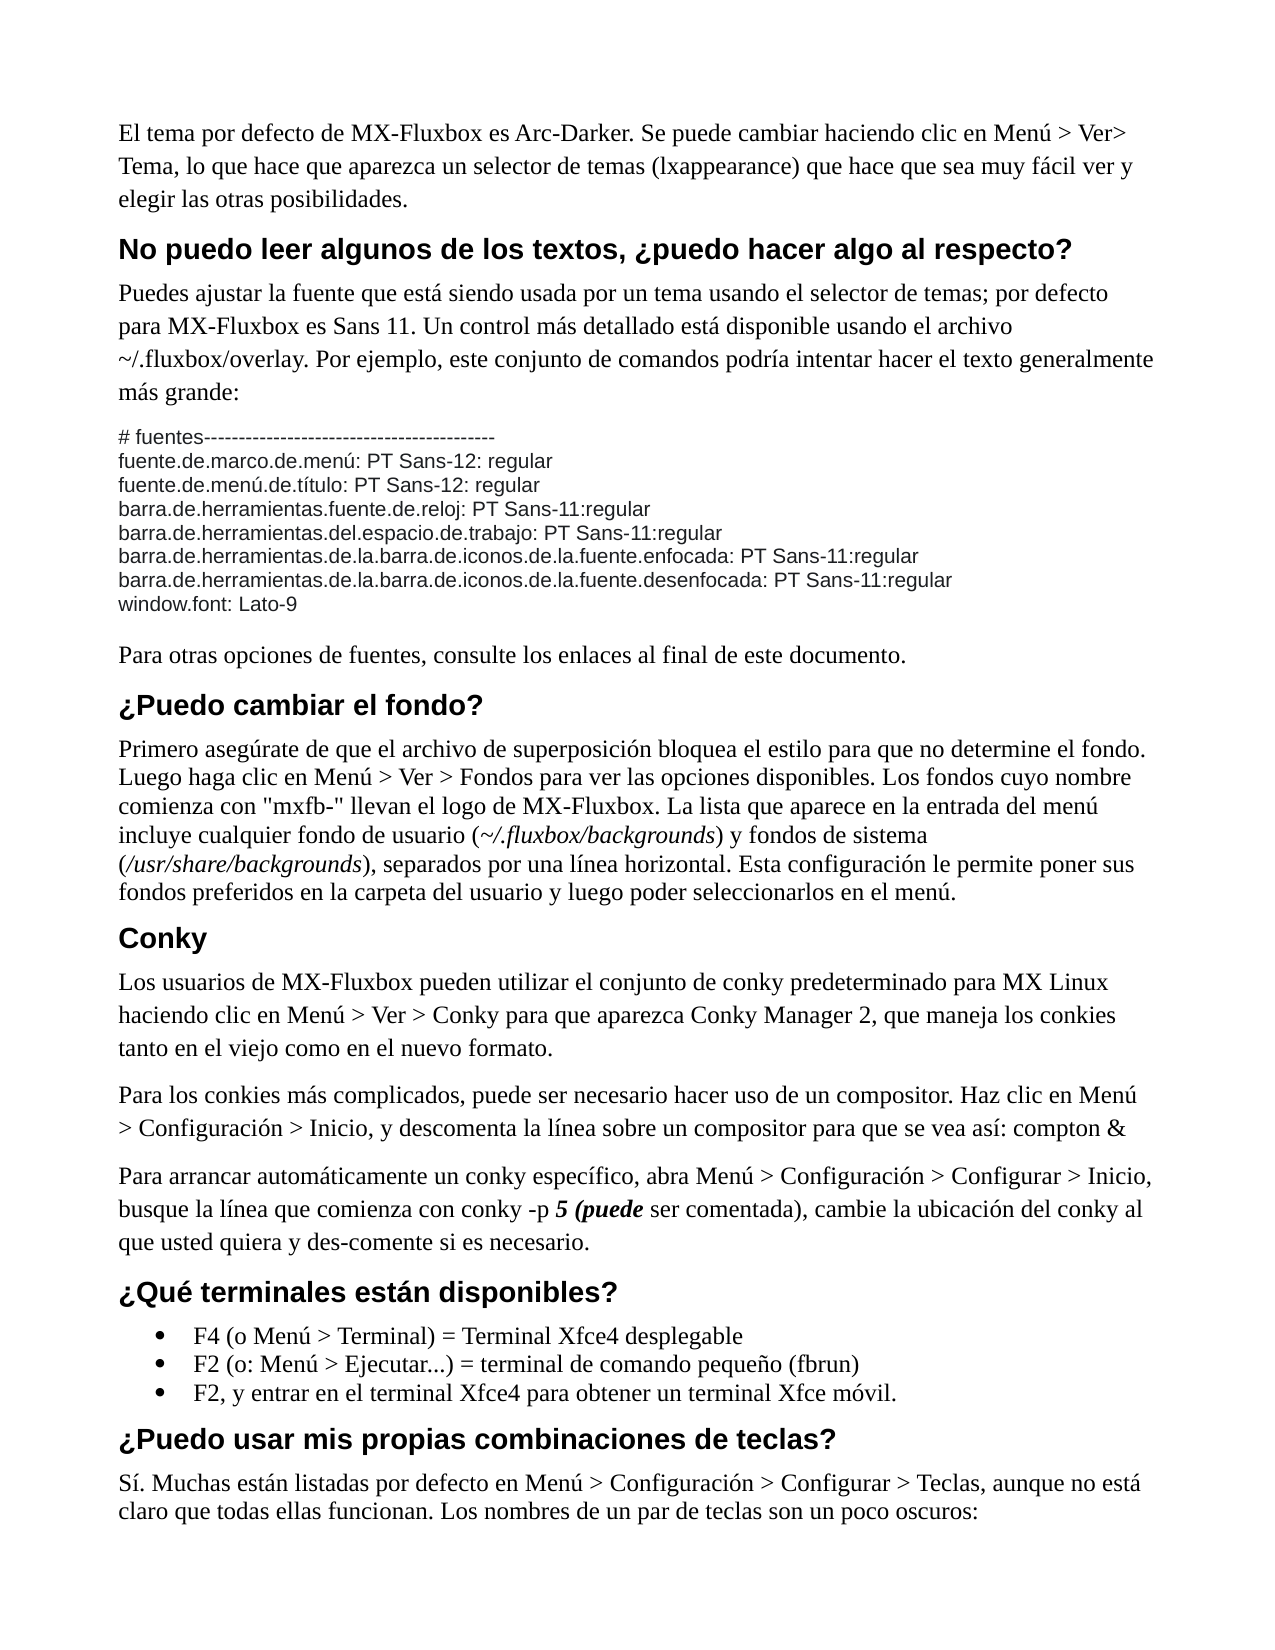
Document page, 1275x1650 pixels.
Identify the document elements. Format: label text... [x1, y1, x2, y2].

list F4 (o Menú > Terminal) = Terminal Xfce4 desplegable [156, 1321, 1157, 1349]
subtitle ¿Qué terminales están disponibles? [118, 1275, 1157, 1308]
text Primero asegúrate de que el archivo de superposición bloquea el estilo para que no determine el fondo. Luego haga clic en Menú > Ver > Fondos para ver las opciones disponibles. Los fondos cuyo nombre comienza con "mxfb-" llevan el logo de MX-Fluxbox. La lista que aparece en la entrada del menú incluye cualquier fondo de usuario (~/.fluxbox/backgrounds) y fondos de sistema (/usr/share/backgrounds), separados por una línea horizontal. Esta configuración le permite poner sus fondos preferidos en la carpeta del usuario y luego poder seleccionarlos en el menú. [118, 734, 1157, 906]
subtitle No puedo leer algunos de los textos, ¿puedo hacer algo al respecto? [118, 232, 1157, 265]
subtitle Conky [118, 921, 1157, 954]
subtitle ¿Puedo usar mis propias combinaciones de teclas? [118, 1422, 1157, 1455]
list F2, y entrar en el terminal Xfce4 para obtener un terminal Xfce móvil. [156, 1378, 1157, 1407]
text Sí. Muchas están listadas por defecto en Menú > Configuración > Configurar > Teclas, aunque no está claro que todas ellas funcionan. Los nombres de un par de teclas son un poco oscuros: [118, 1468, 1157, 1525]
list F2 (o: Menú > Ejecutar...) = terminal de comando pequeño (fbrun) [156, 1349, 1157, 1378]
text Para los conkies más complicados, puede ser necesario hacer uso de un compositor. Haz clic en Menú > Configuración > Inicio, y descomenta la línea sobre un compositor para que se vea así: compton & [118, 1081, 1157, 1142]
text El tema por defecto de MX-Fluxbox es Arc-Darker. Se puede cambiar haciendo clic en Menú > Ver> Tema, lo que hace que aparezca un selector de temas (lxappearance) que hace que sea muy fácil ver y elegir las otras posibilidades. [118, 118, 1157, 213]
text Para arrancar automáticamente un conky específico, abra Menú > Configuración > Configurar > Inicio, busque la línea que comienza con conky -p 5 (puede ser comentada), cambie la ubicación del conky al que usted quiera y des-comente si es necesario. [118, 1161, 1157, 1256]
text Para otras opciones de fuentes, consulte los enlaces al final de este documento. [118, 640, 1157, 669]
text # fuentes------------------------------------------ fuente.de.marco.de.menú: PT Sans-12: regular fuente.de.menú.de.título: PT Sans-12: regular barra.de.herramientas.fuente.de.reloj: PT Sans-11:regular barra.de.herramientas.del.espacio.de.trabajo: PT Sans-11:regular barra.de.herramientas.de.la.barra.de.iconos.de.la.fuente.enfocada: PT Sans-11:regular barra.de.herramientas.de.la.barra.de.iconos.de.la.fuente.desenfocada: PT Sans-11:regular window.font: Lato-9 [118, 424, 1157, 616]
text Los usuarios de MX-Fluxbox pueden utilizar el conjunto de conky predeterminado para MX Linux haciendo clic en Menú > Ver > Conky para que aparezca Conky Manager 2, que maneja los conkies tanto en el viejo como en el nuevo formato. [118, 967, 1157, 1062]
subtitle ¿Puedo cambiar el fondo? [118, 688, 1157, 721]
text Puedes ajustar la fuente que está siendo usada por un tema usando el selector de temas; por defecto para MX-Fluxbox es Sans 11. Un control más detallado está disponible usando el archivo ~/.fluxbox/overlay. Por ejemplo, este conjunto de comandos podría intentar hacer el texto generalmente más grande: [118, 278, 1157, 406]
